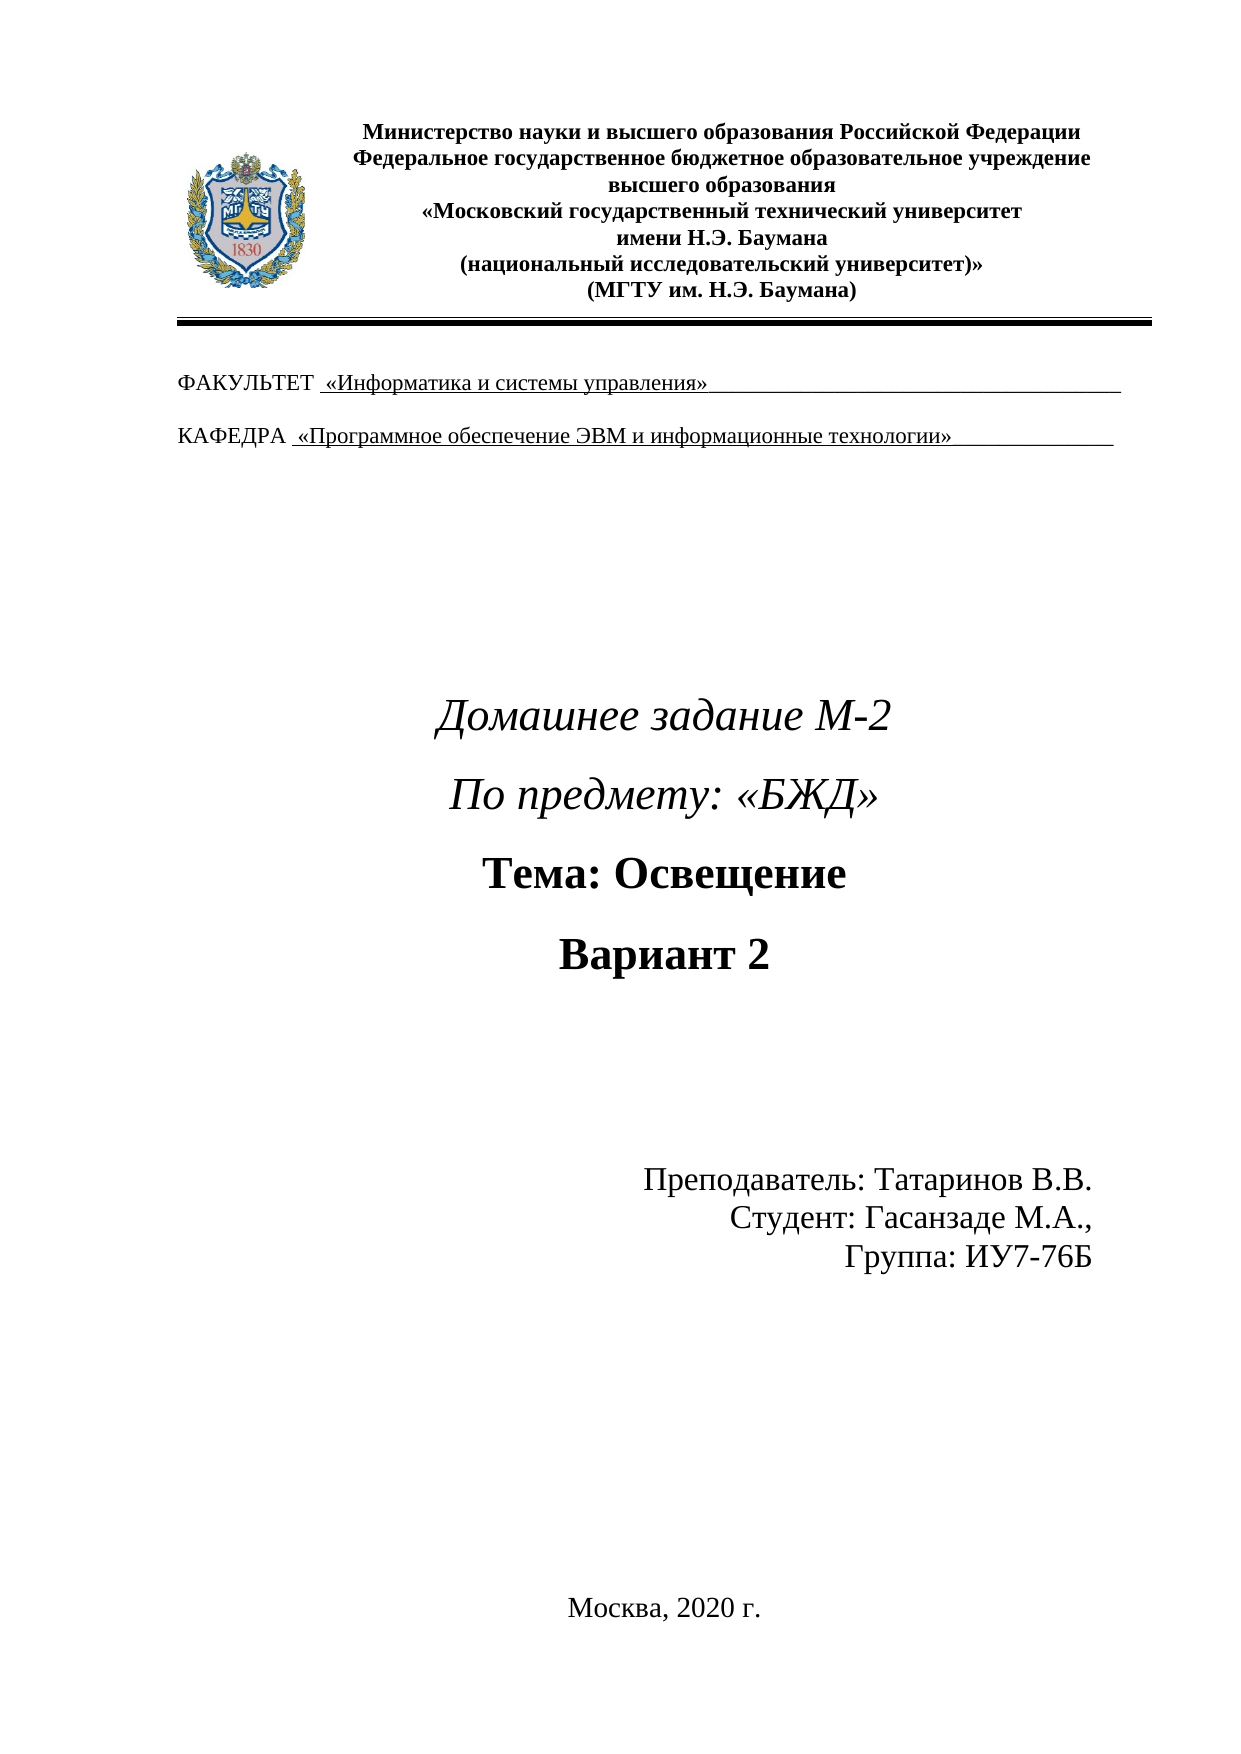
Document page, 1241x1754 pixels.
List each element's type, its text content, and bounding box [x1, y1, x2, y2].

text ФАКУЛЬТЕТ «Информатика и системы управления»____________________________________ [177, 369, 1152, 396]
table_header Министерство науки и высшего образования Российской Федерации Федеральное государственное бюджетное образовательное учреждение высшего образования «Московский государственный технический университет имени Н.Э. Баумана (национальный исследовательский университет)» (МГТУ им. Н.Э. Баумана) [322, 118, 1122, 303]
text КАФЕДРА «Программное обеспечение ЭВМ и информационные технологии»______________ [177, 422, 1152, 448]
text Тема: Освещение [177, 846, 1152, 899]
text Преподаватель: Татаринов В.В. [177, 1159, 1093, 1198]
text Москва, 2020 г. [177, 1591, 1152, 1624]
text Вариант 2 [177, 927, 1152, 979]
text Группа: ИУ7-76Б [177, 1236, 1093, 1274]
table_header [177, 118, 322, 303]
text Студент: Гасанзаде М.А., [177, 1198, 1093, 1236]
text Домашнее задание М-2 [177, 688, 1152, 741]
picture [195, 152, 307, 289]
text По предмету: «БЖД» [177, 767, 1152, 819]
